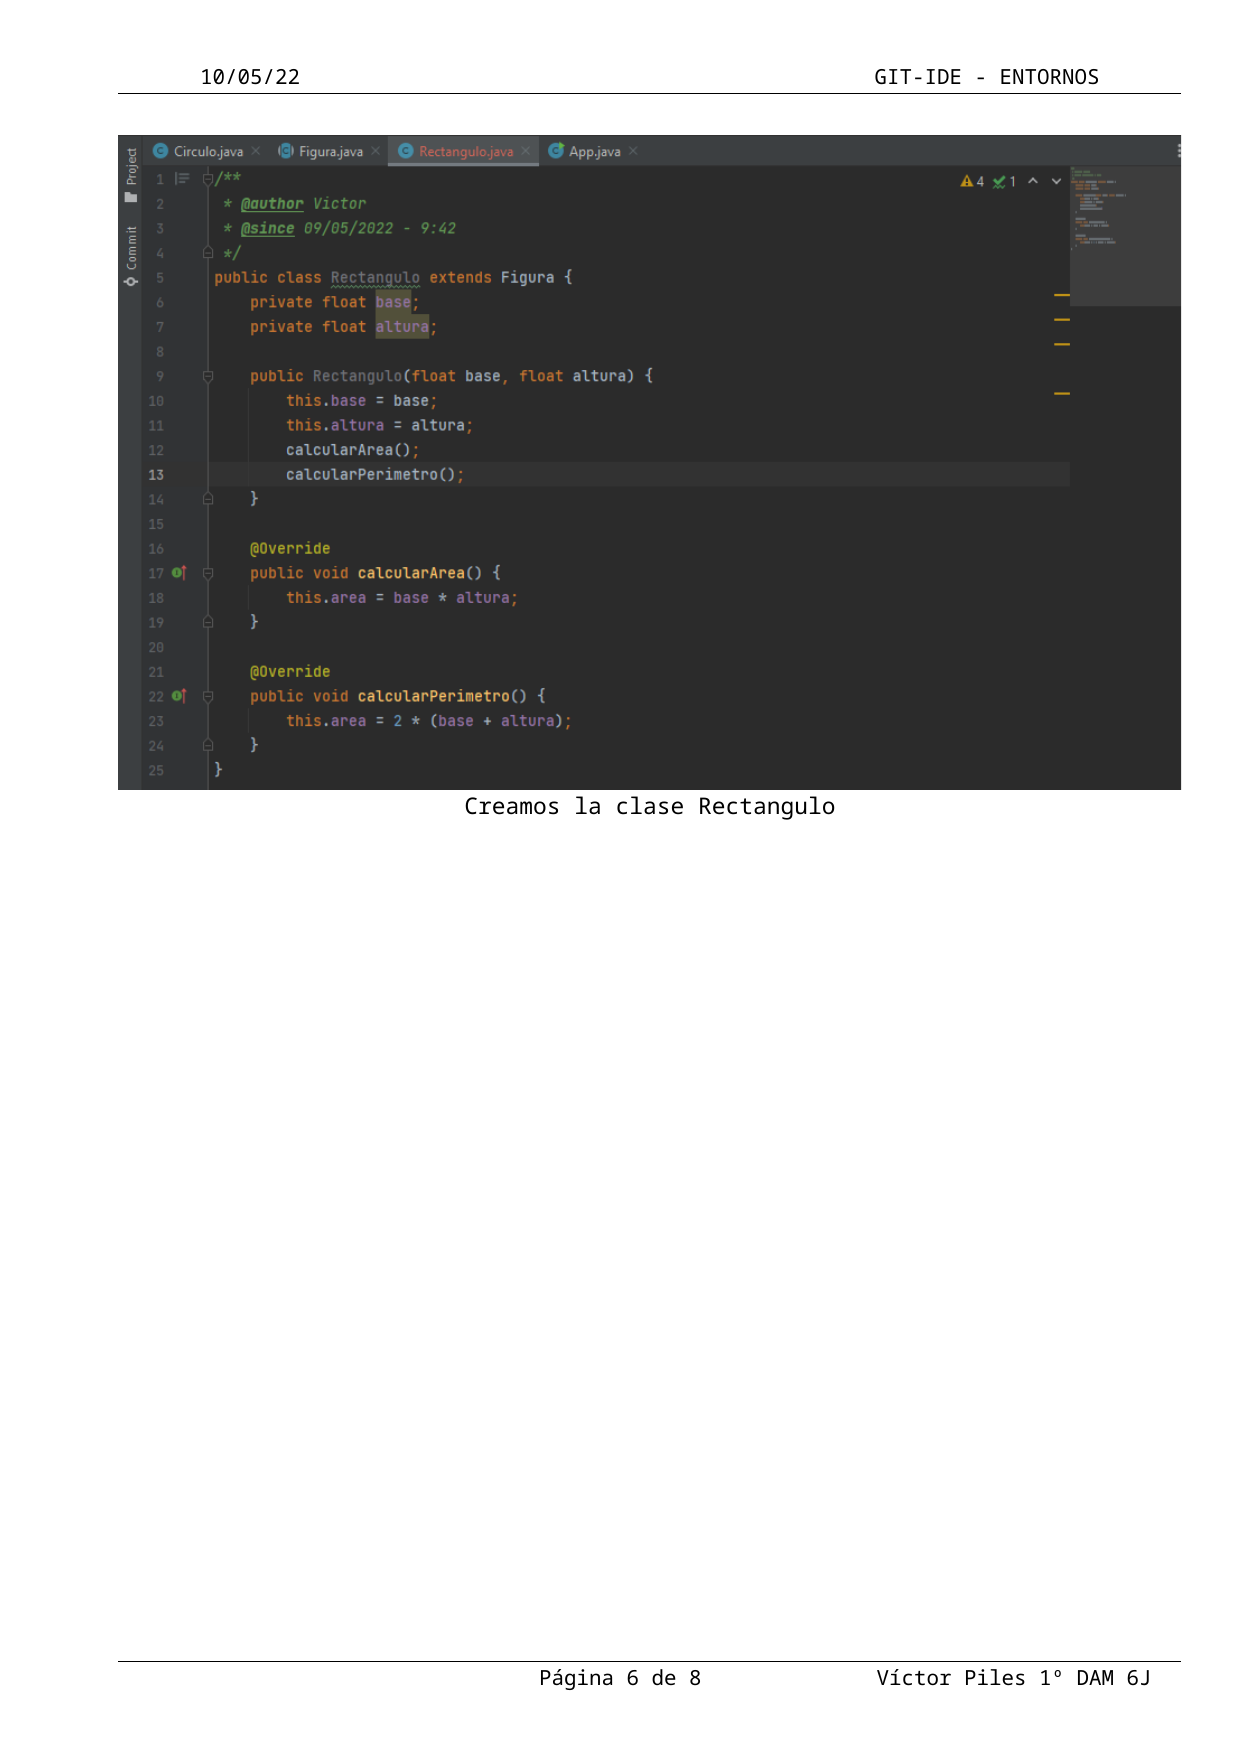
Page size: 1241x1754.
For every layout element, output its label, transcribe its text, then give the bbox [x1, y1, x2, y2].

picture [118, 135, 1182, 790]
text Creamos la clase Rectangulo [118, 790, 1181, 821]
